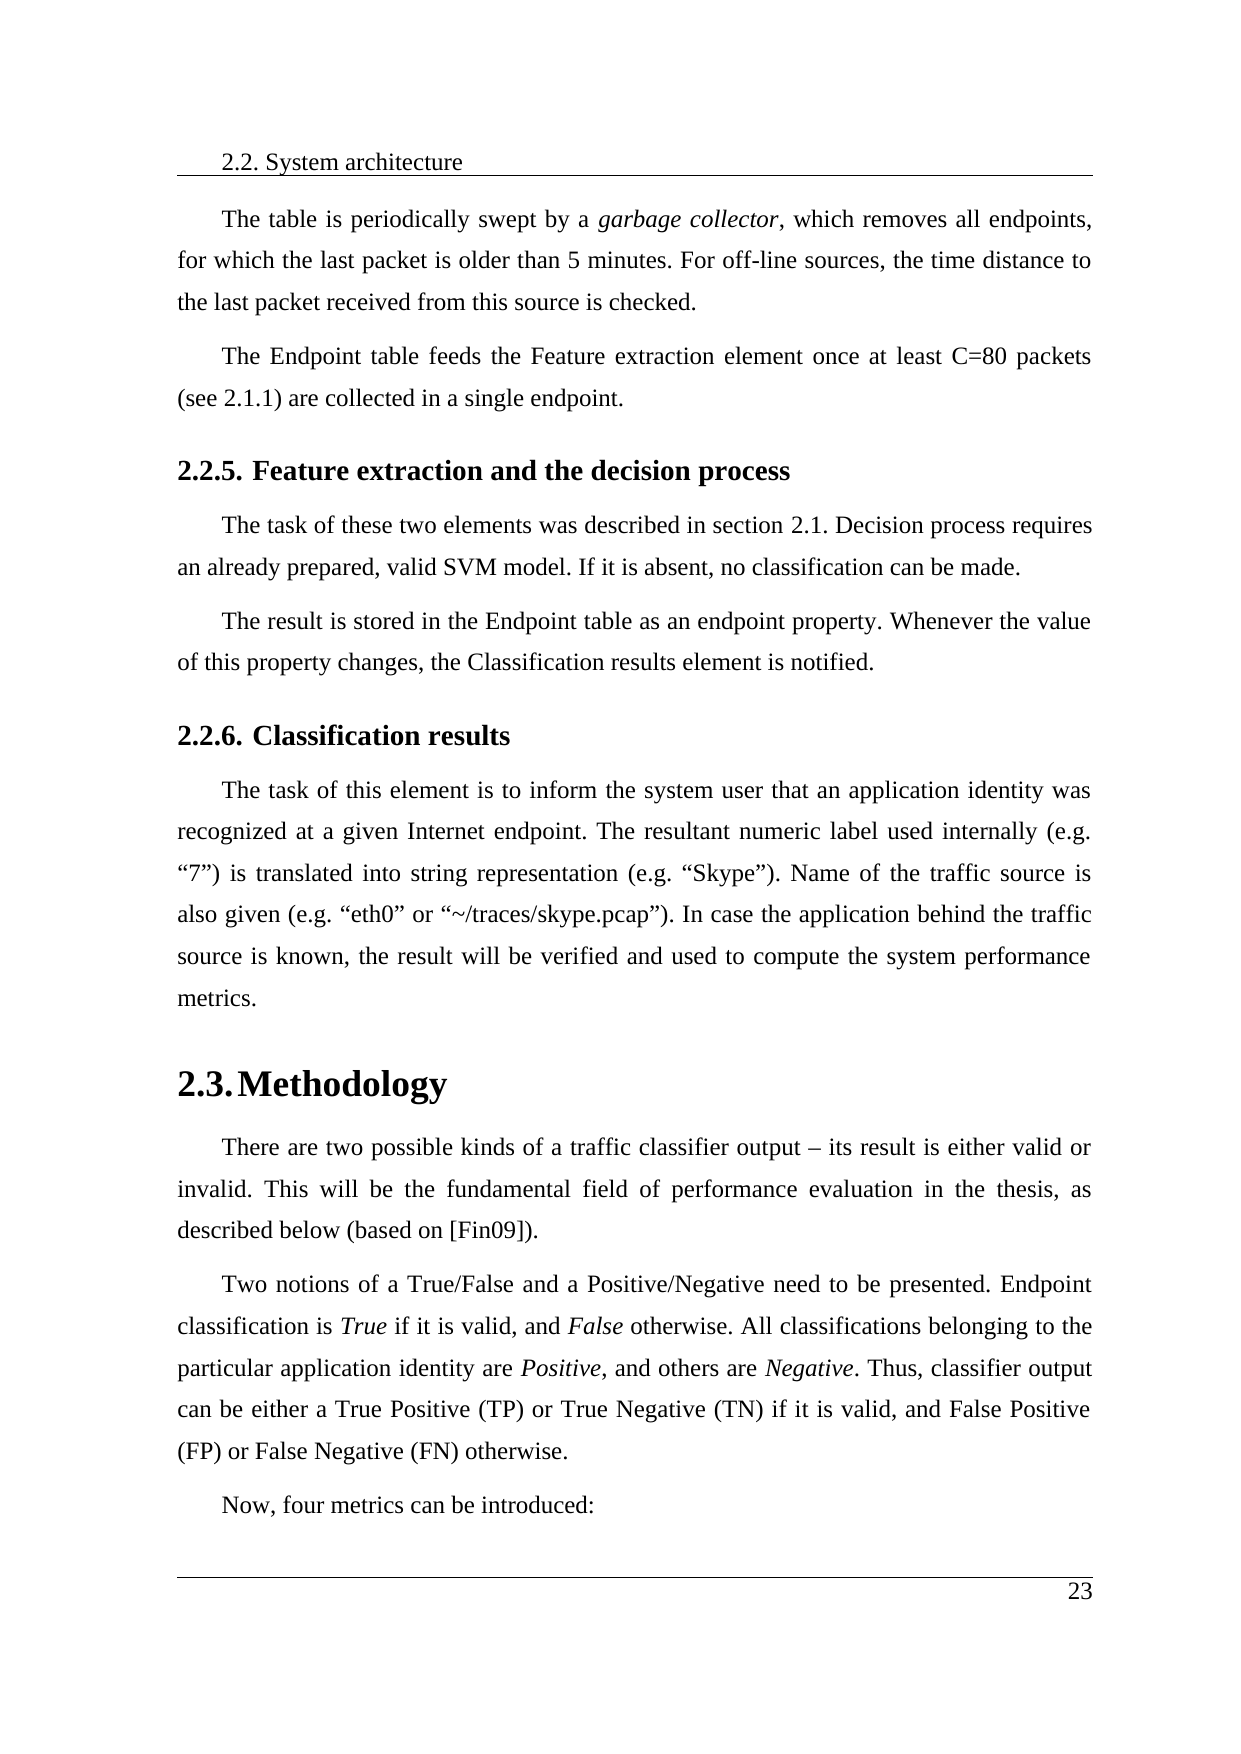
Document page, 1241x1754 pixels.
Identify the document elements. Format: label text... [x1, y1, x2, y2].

subtitle Classification results [177, 719, 1093, 751]
text There are two possible kinds of a traffic classifier output – its result is either valid or invalid. This will be the fundamental field of performance evaluation in the thesis, as described below (based on [Fin09]). [177, 1133, 1093, 1244]
text Two notions of a True/False and a Positive/Negative need to be presented. Endpoint classification is True if it is valid, and False otherwise. All classifications belonging to the particular application identity are Positive, and others are Negative. Thus, classifier output can be either a True Positive (TP) or True Negative (TN) if it is valid, and False Positive (FP) or False Negative (FN) otherwise. [177, 1271, 1093, 1464]
subtitle Feature extraction and the decision process [177, 454, 1093, 487]
text The task of these two elements was described in section 2.1. Decision process requires an already prepared, valid SVM model. If it is absent, no classification can be made. [177, 511, 1093, 580]
text The task of this element is to inform the system user that an application identity was recognized at a given Internet endpoint. The resultant numeric label used internally (e.g. “7”) is translated into string representation (e.g. “Skype”). Name of the traffic source is also given (e.g. “eth0” or “~/traces/skype.pcap”). In case the application behind the traffic source is known, the result will be verified and used to compute the system performance metrics. [177, 776, 1093, 1011]
text The Endpoint table feeds the Feature extraction element once at least C=80 packets (see 2.1.1) are collected in a single endpoint. [177, 342, 1093, 411]
subtitle Methodology [177, 1063, 1093, 1104]
text The table is periodically swept by a garbage collector, which removes all endpoints, for which the last packet is older than 5 minutes. For off-line sources, the time distance to the last packet received from this source is checked. [177, 205, 1093, 316]
text Now, four metrics can be introduced: [177, 1491, 1093, 1518]
text The result is stored in the Endpoint table as an endpoint property. Whenever the value of this property changes, the Classification results element is notified. [177, 607, 1093, 676]
